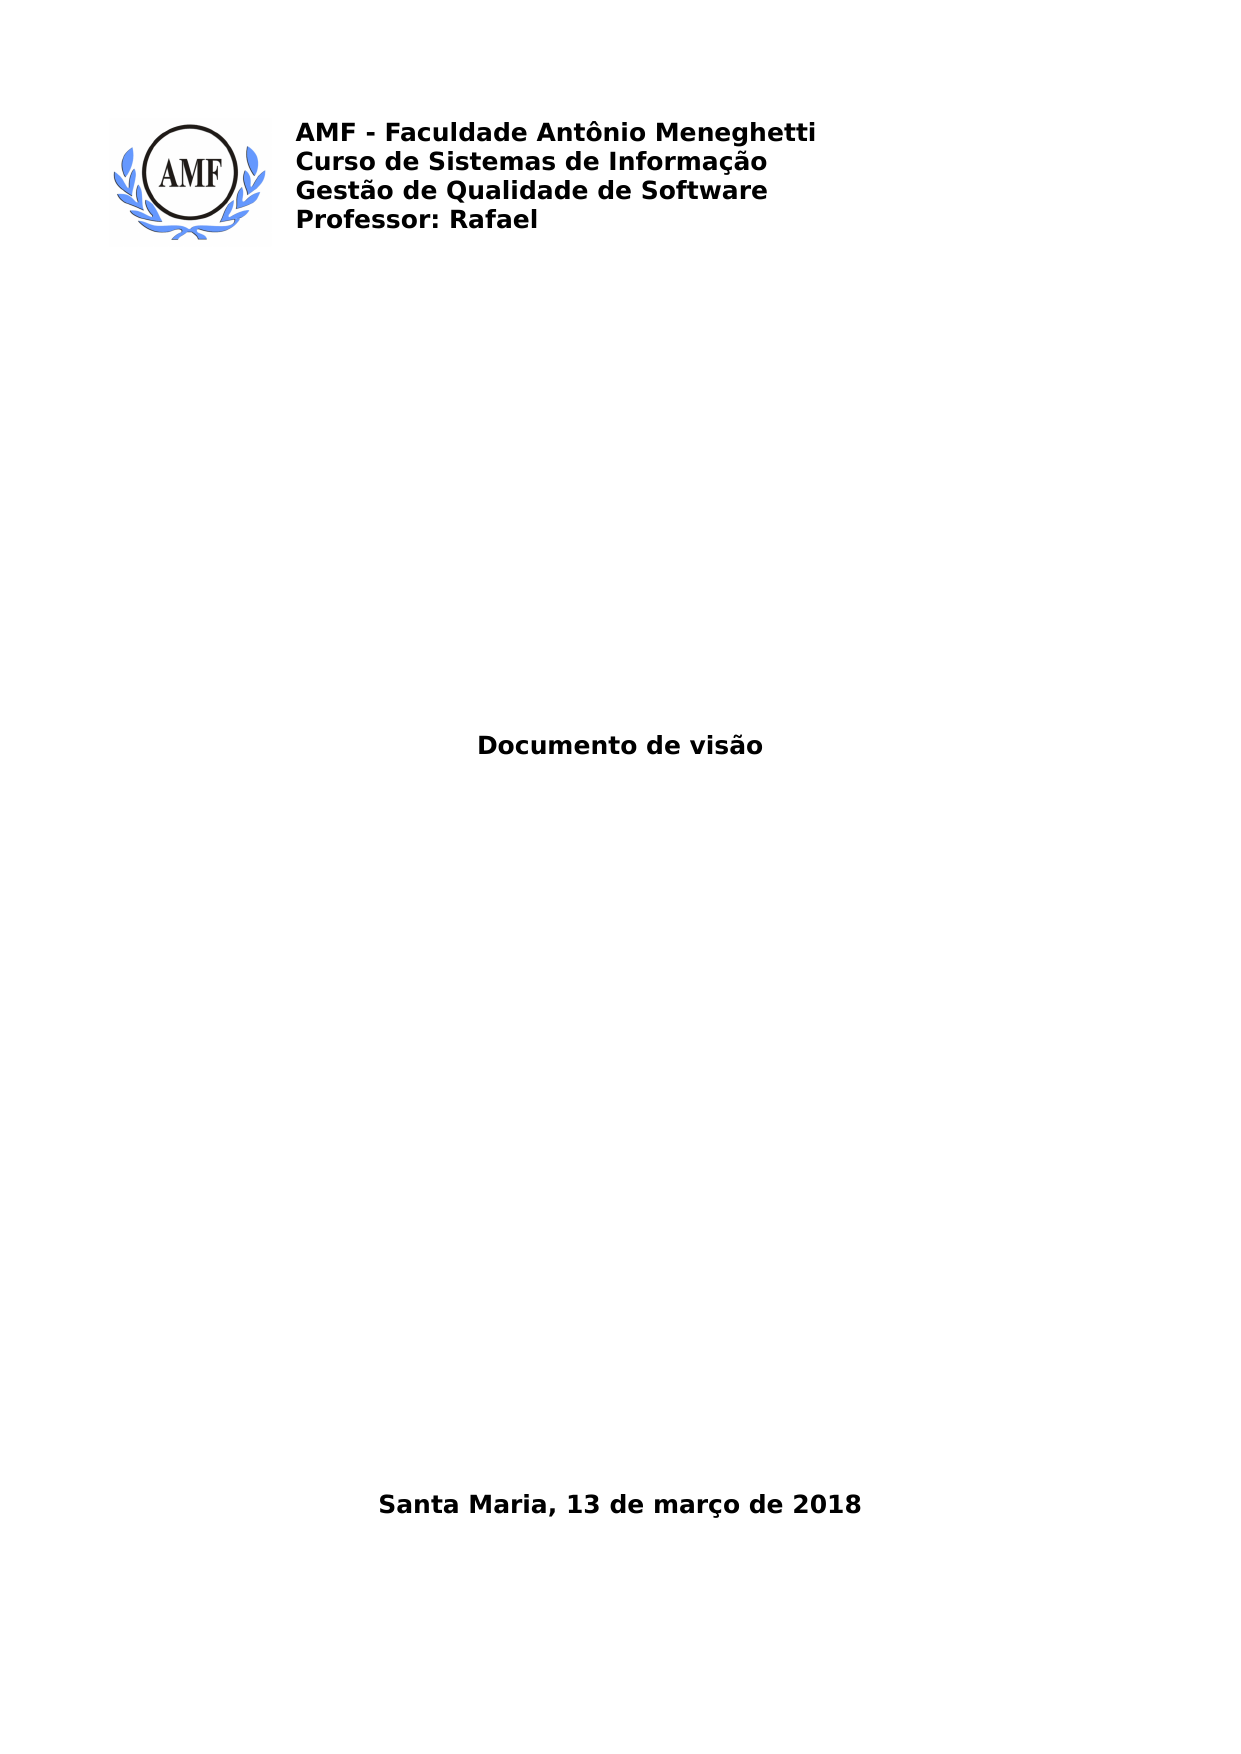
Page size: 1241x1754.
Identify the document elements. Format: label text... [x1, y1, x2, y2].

picture [109, 118, 272, 247]
text Professor: Rafael [295, 206, 1122, 235]
text Documento de visão [118, 731, 1122, 760]
text Gestão de Qualidade de Software [295, 176, 1122, 206]
text Curso de Sistemas de Informação [295, 147, 1122, 176]
text AMF - Faculdade Antônio Meneghetti [295, 118, 1122, 147]
text Santa Maria, 13 de março de 2018 [118, 1480, 1122, 1522]
